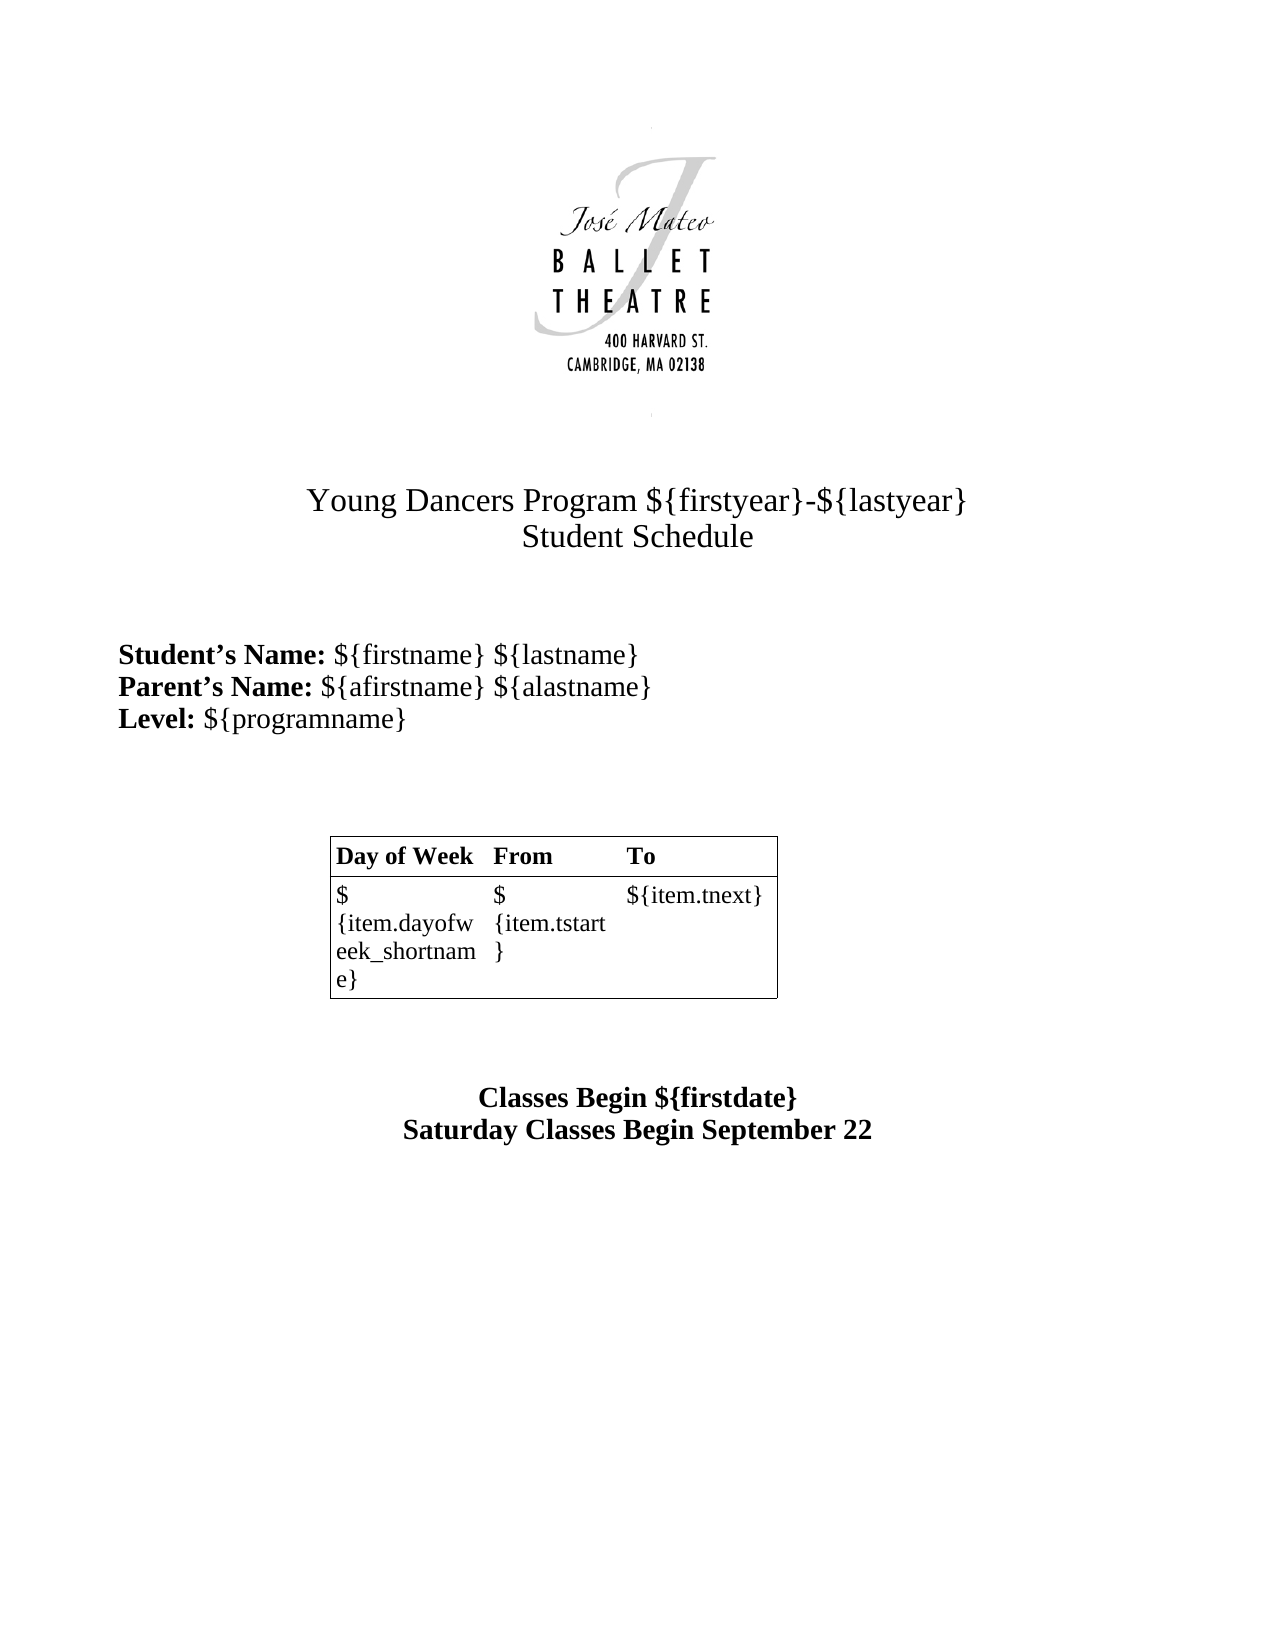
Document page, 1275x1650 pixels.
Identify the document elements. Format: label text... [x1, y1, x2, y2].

text Student Schedule [118, 518, 1157, 555]
table_cell ${item.tstart} [488, 877, 621, 998]
table_cell @table:table-row [#list rs as item] @/table:table-row [/#list] ${item.dayofweek_shortname} [331, 877, 487, 998]
text Level: ${programname} [118, 703, 1157, 735]
table_header From [488, 837, 621, 876]
text Parent’s Name: ${afirstname} ${alastname} [118, 670, 1157, 703]
text Classes Begin ${firstdate} [118, 1081, 1157, 1114]
table_header To [621, 837, 777, 876]
text Young Dancers Program ${firstyear}-${lastyear} [118, 481, 1157, 518]
table_cell ${item.tnext} [621, 877, 777, 998]
text Student’s Name: ${firstname} ${lastname} [118, 638, 1157, 670]
picture [493, 127, 782, 417]
text Saturday Classes Begin September 22 [118, 1114, 1157, 1146]
table_header Day of Week [331, 837, 487, 876]
